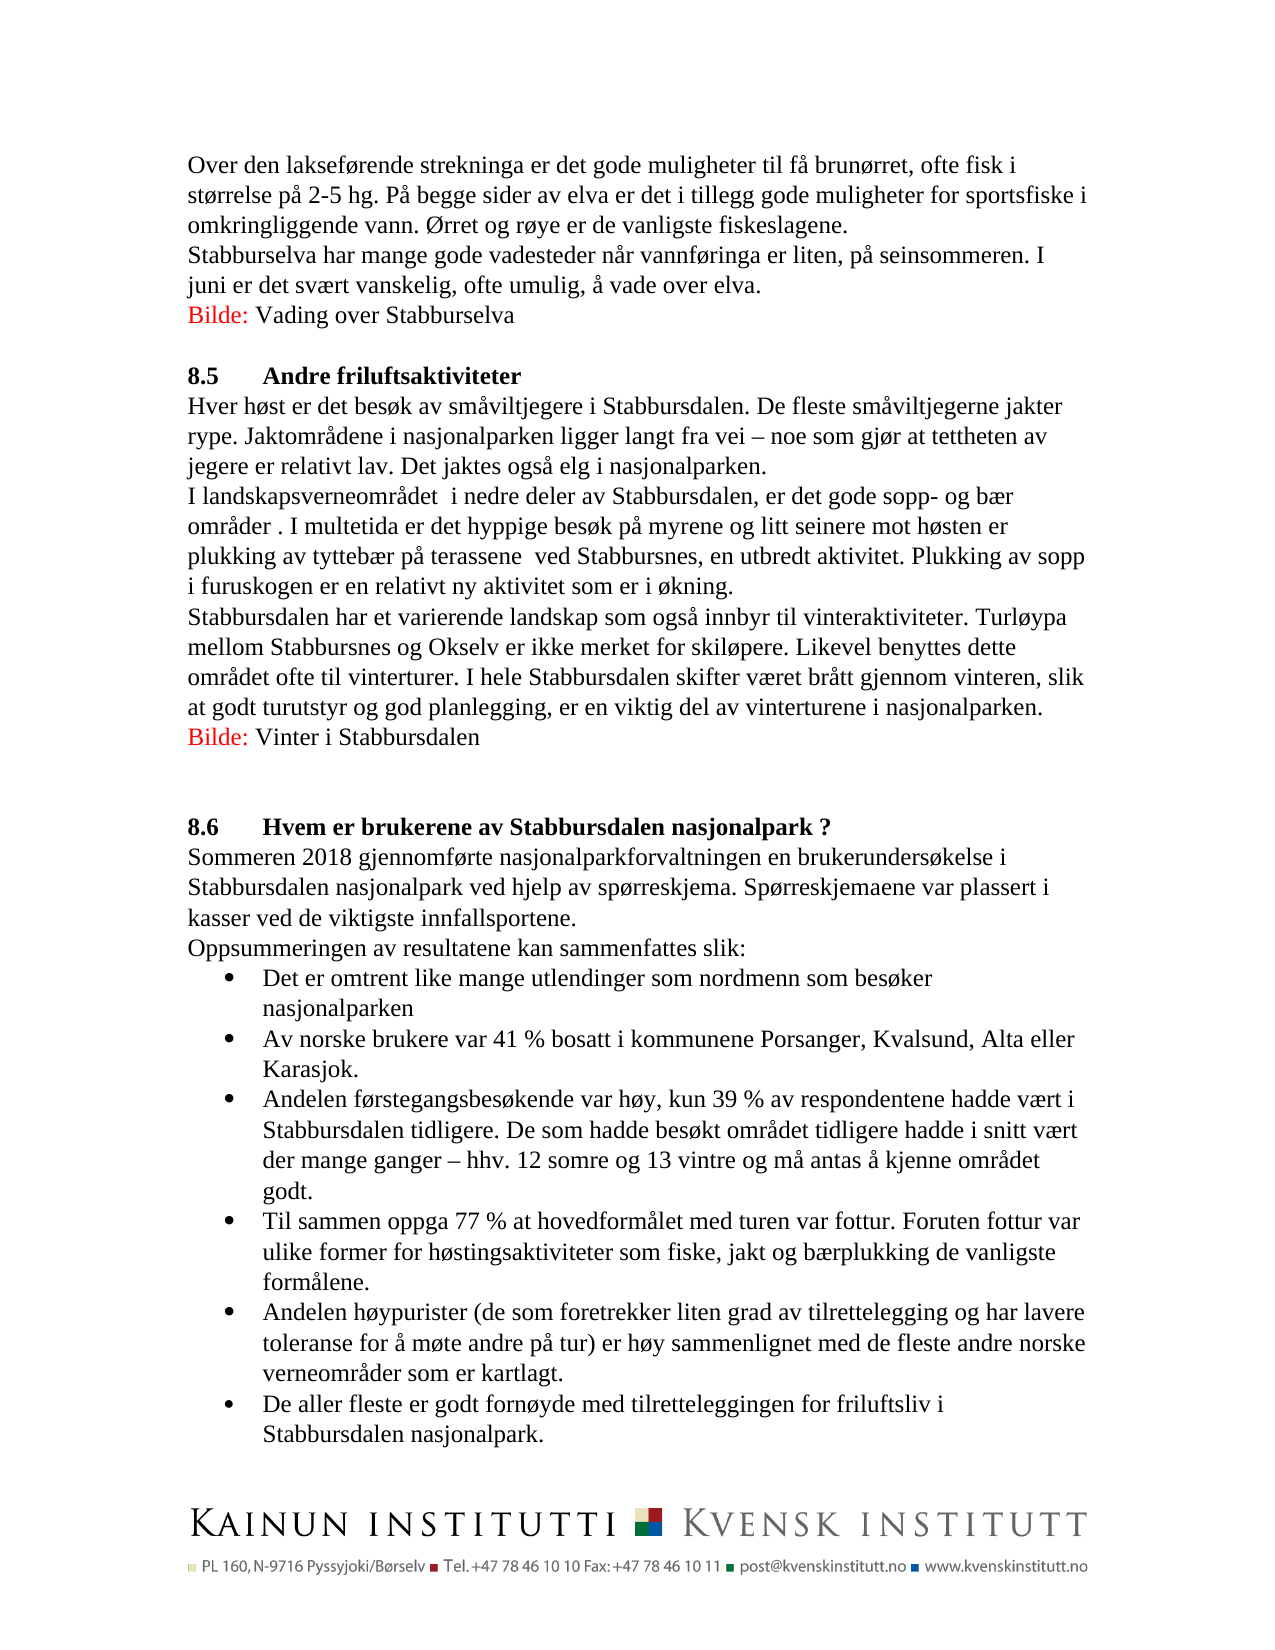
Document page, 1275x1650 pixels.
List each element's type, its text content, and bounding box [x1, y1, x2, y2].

text 8.6 Hvem er brukerene av Stabbursdalen nasjonalpark ? [187, 812, 1087, 841]
list Det er omtrent like mange utlendinger som nordmenn som besøker nasjonalparken [225, 963, 1087, 1022]
text 8.5 Andre friluftsaktiviteter [187, 361, 1087, 389]
text I landskapsverneområdet i nedre deler av Stabbursdalen, er det gode sopp- og bær områder . I multetida er det hyppige besøk på myrene og litt seinere mot høsten er plukking av tyttebær på terassene ved Stabbursnes, en utbredt aktivitet. Plukking av sopp i furuskogen er en relativt ny aktivitet som er i økning. [187, 481, 1087, 600]
list Til sammen oppga 77 % at hovedformålet med turen var fottur. Foruten fottur var ulike former for høstingsaktiviteter som fiske, jakt og bærplukking de vanligste formålene. [225, 1206, 1087, 1296]
list Andelen førstegangsbesøkende var høy, kun 39 % av respondentene hadde vært i Stabbursdalen tidligere. De som hadde besøkt området tidligere hadde i snitt vært der mange ganger – hhv. 12 somre og 13 vintre og må antas å kjenne området godt. [225, 1084, 1087, 1204]
picture [187, 1508, 1088, 1577]
list Andelen høypurister (de som foretrekker liten grad av tilrettelegging og har lavere toleranse for å møte andre på tur) er høy sammenlignet med de fleste andre norske verneområder som er kartlagt. [225, 1297, 1087, 1387]
text Stabburselva har mange gode vadesteder når vannføringa er liten, på seinsommeren. I juni er det svært vanskelig, ofte umulig, å vade over elva. [187, 240, 1087, 299]
text Oppsummeringen av resultatene kan sammenfattes slik: [187, 933, 1087, 961]
list Av norske brukere var 41 % bosatt i kommunene Porsanger, Kvalsund, Alta eller Karasjok. [225, 1024, 1087, 1083]
list De aller fleste er godt fornøyde med tilretteleggingen for friluftsliv i Stabbursdalen nasjonalpark. [225, 1389, 1087, 1448]
text Bilde: Vading over Stabburselva [187, 301, 1087, 329]
text Hver høst er det besøk av småviltjegere i Stabbursdalen. De fleste småviltjegerne jakter rype. Jaktområdene i nasjonalparken ligger langt fra vei – noe som gjør at tettheten av jegere er relativt lav. Det jaktes også elg i nasjonalparken. [187, 391, 1087, 480]
text Bilde: Vinter i Stabbursdalen [187, 722, 1087, 751]
text Over den lakseførende strekninga er det gode muligheter til få brunørret, ofte fisk i størrelse på 2-5 hg. På begge sider av elva er det i tillegg gode muligheter for sportsfiske i omkringliggende vann. Ørret og røye er de vanligste fiskeslagene. [187, 150, 1087, 239]
text Stabbursdalen har et varierende landskap som også innbyr til vinteraktiviteter. Turløypa mellom Stabbursnes og Okselv er ikke merket for skiløpere. Likevel benyttes dette området ofte til vinterturer. I hele Stabbursdalen skifter været brått gjennom vinteren, slik at godt turutstyr og god planlegging, er en viktig del av vinterturene i nasjonalparken. [187, 602, 1087, 721]
text Sommeren 2018 gjennomførte nasjonalparkforvaltningen en brukerundersøkelse i Stabbursdalen nasjonalpark ved hjelp av spørreskjema. Spørreskjemaene var plassert i kasser ved de viktigste innfallsportene. [187, 842, 1087, 931]
